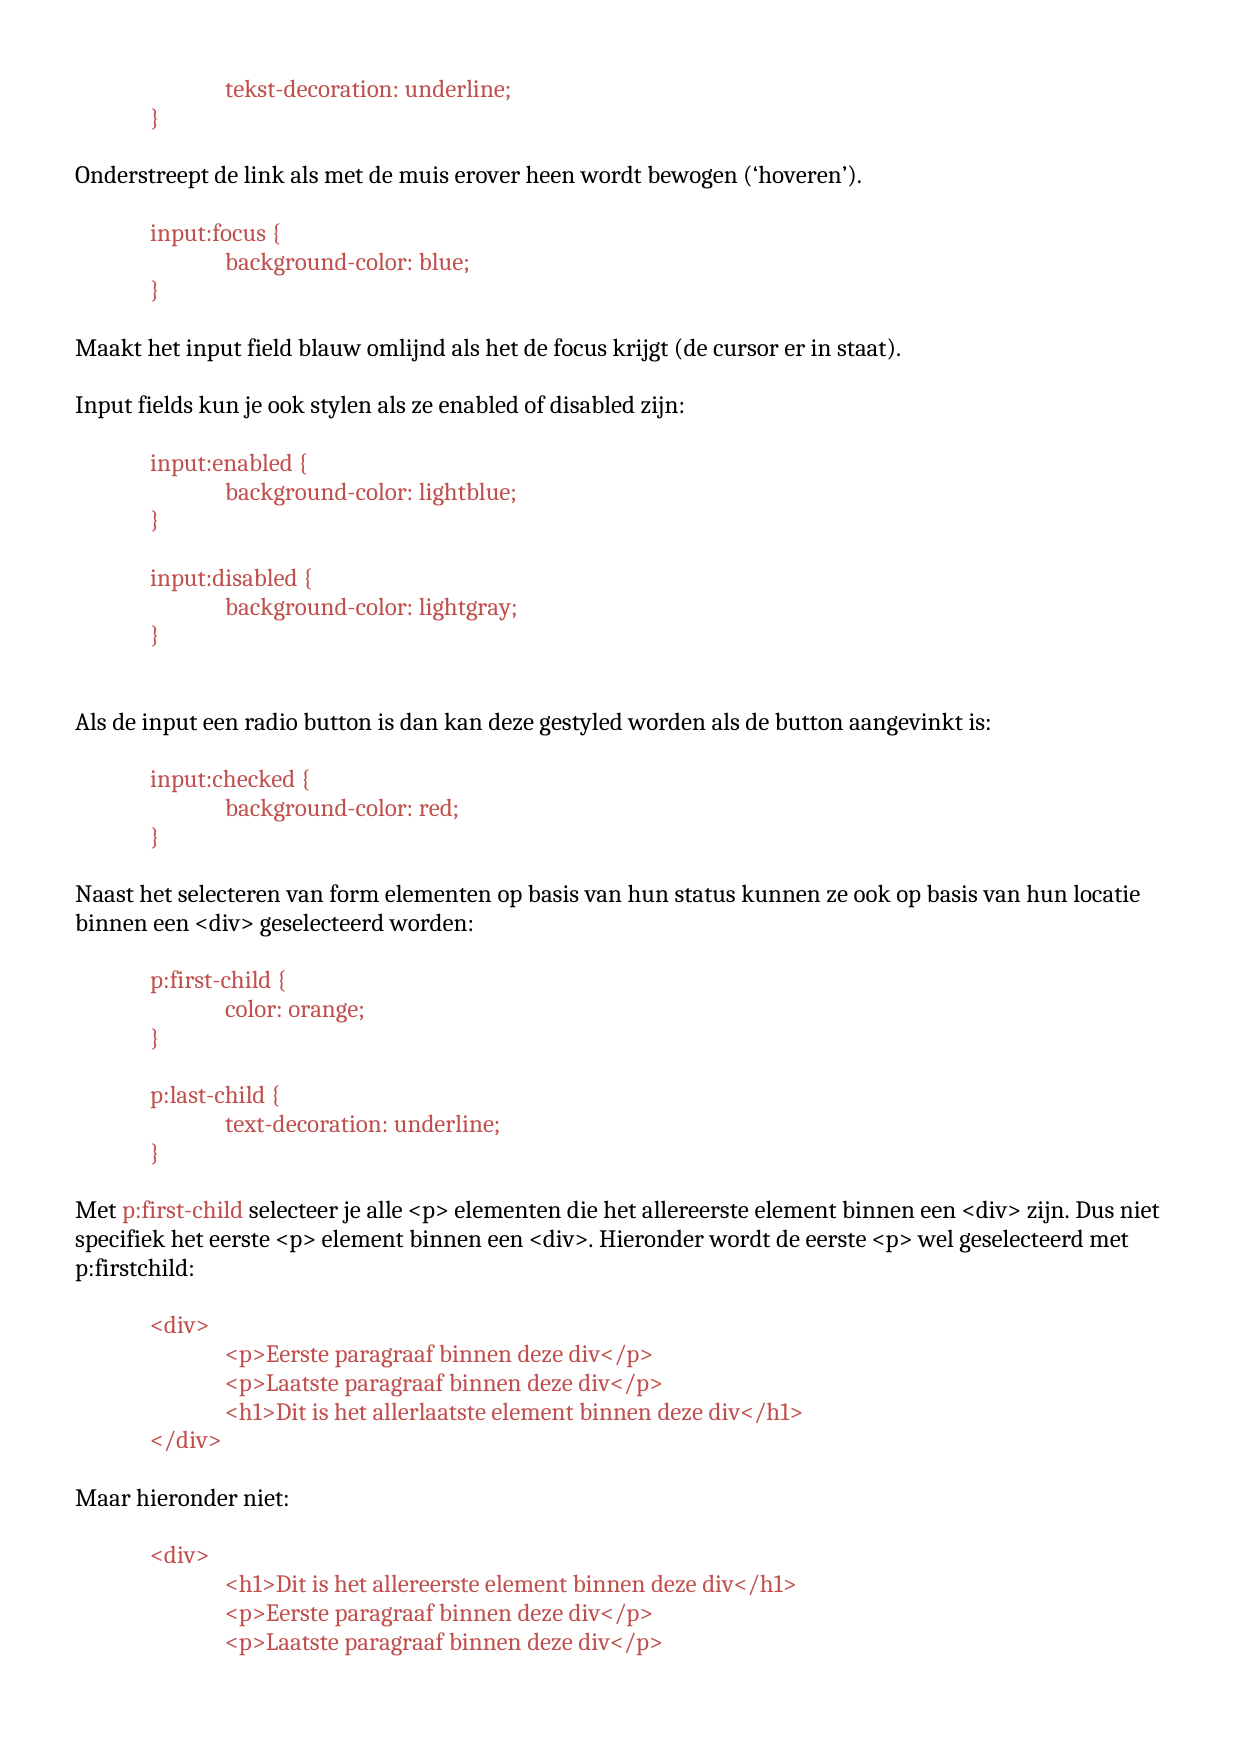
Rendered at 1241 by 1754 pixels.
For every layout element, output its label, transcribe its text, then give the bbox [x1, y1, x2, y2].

text Maar hieronder niet: [75, 1484, 1165, 1512]
text </div> [75, 1426, 1165, 1455]
text <p>Laatste paragraaf binnen deze div</p> [75, 1627, 1165, 1656]
text } [75, 822, 1165, 851]
text Maakt het input field blauw omlijnd als het de focus krijgt (de cursor er in staat). [75, 334, 1165, 362]
text background-color: red; [75, 794, 1165, 822]
text input:checked { [75, 765, 1165, 794]
text Input fields kun je ook stylen als ze enabled of disabled zijn: [75, 391, 1165, 420]
text <div> [75, 1541, 1165, 1570]
text <h1>Dit is het allerlaatste element binnen deze div</h1> [75, 1397, 1165, 1426]
text input:enabled { [75, 449, 1165, 477]
text p:last-child { [75, 1081, 1165, 1110]
text } [75, 621, 1165, 650]
text } [75, 104, 1165, 132]
text p:first-child { [75, 966, 1165, 995]
text Met p:first-child selecteer je alle <p> elementen die het allereerste element binnen een <div> zijn. Dus niet specifiek het eerste <p> element binnen een <div>. Hieronder wordt de eerste <p> wel geselecteerd met p:firstchild: [75, 1196, 1165, 1282]
text } [75, 1024, 1165, 1052]
text } [75, 276, 1165, 305]
text } [75, 1139, 1165, 1167]
text background-color: lightblue; [75, 477, 1165, 506]
text text-decoration: underline; [75, 1110, 1165, 1139]
text Onderstreept de link als met de muis erover heen wordt bewogen (‘hoveren’). [75, 161, 1165, 190]
text } [75, 506, 1165, 535]
text Naast het selecteren van form elementen op basis van hun status kunnen ze ook op basis van hun locatie binnen een <div> geselecteerd worden: [75, 880, 1165, 937]
text Als de input een radio button is dan kan deze gestyled worden als de button aangevinkt is: [75, 707, 1165, 736]
text <p>Laatste paragraaf binnen deze div</p> [75, 1369, 1165, 1397]
text background-color: blue; [75, 247, 1165, 276]
text color: orange; [75, 995, 1165, 1024]
text <p>Eerste paragraaf binnen deze div</p> [75, 1599, 1165, 1627]
text <h1>Dit is het allereerste element binnen deze div</h1> [75, 1570, 1165, 1599]
text background-color: lightgray; [75, 592, 1165, 621]
text <div> [75, 1311, 1165, 1340]
text input:disabled { [75, 564, 1165, 592]
text tekst-decoration: underline; [75, 75, 1165, 104]
text input:focus { [75, 219, 1165, 247]
text <p>Eerste paragraaf binnen deze div</p> [75, 1340, 1165, 1369]
